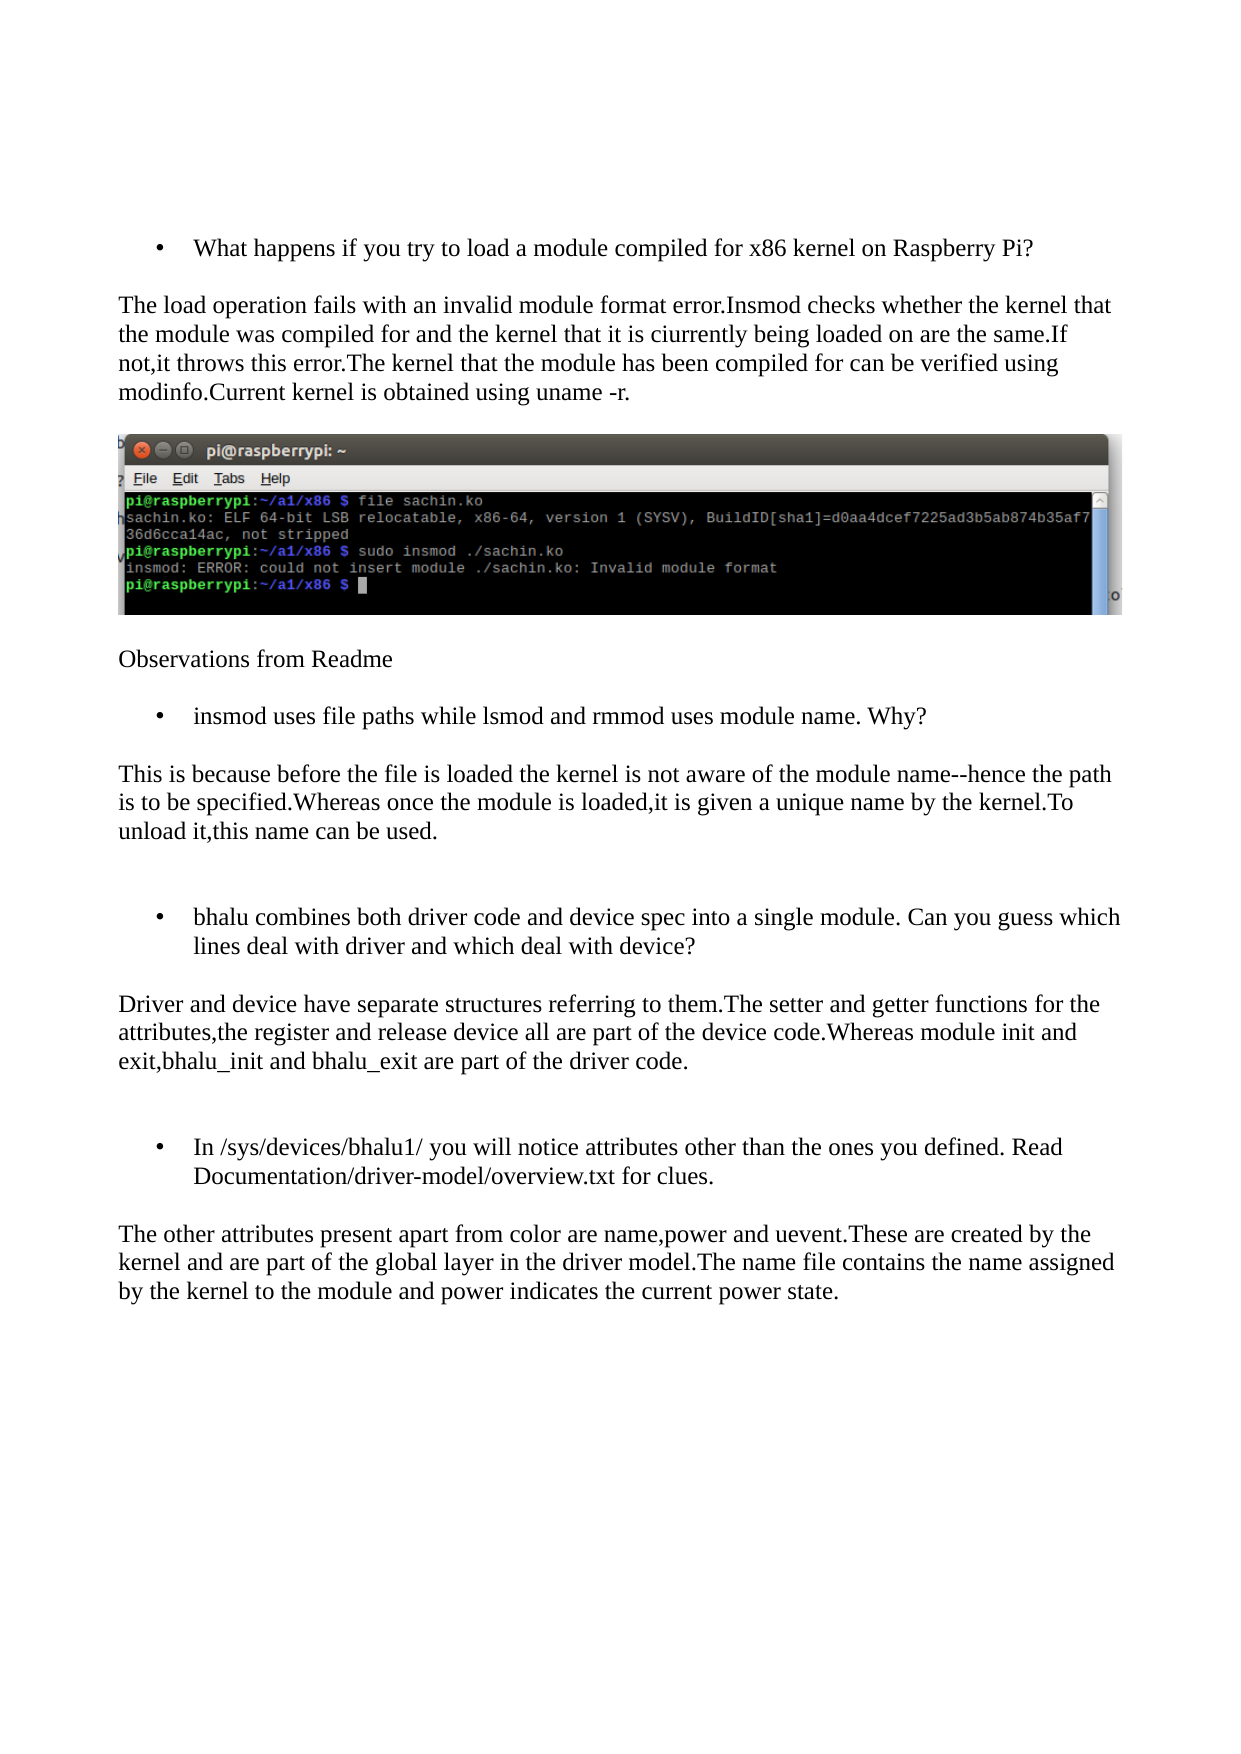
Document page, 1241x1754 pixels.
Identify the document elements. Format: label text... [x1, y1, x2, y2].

list What happens if you try to load a module compiled for x86 kernel on Raspberry Pi? [156, 233, 1122, 262]
text The load operation fails with an invalid module format error.Insmod checks whether the kernel that the module was compiled for and the kernel that it is ciurrently being loaded on are the same.If not,it throws this error.The kernel that the module has been compiled for can be verified using modinfo.Current kernel is obtained using uname -r. [118, 291, 1122, 406]
text This is because before the file is loaded the kernel is not aware of the module name--hence the path is to be specified.Whereas once the module is loaded,it is given a unique name by the kernel.To unload it,this name can be used. [118, 759, 1122, 845]
picture [118, 434, 1123, 615]
list bhalu combines both driver code and device spec into a single module. Can you guess which lines deal with driver and which deal with device? [156, 902, 1122, 960]
text Observations from Readme [118, 644, 1122, 672]
text Driver and device have separate structures referring to them.The setter and getter functions for the attributes,the register and release device all are part of the device code.Whereas module init and exit,bhalu_init and bhalu_exit are part of the driver code. [118, 989, 1122, 1075]
list In /sys/devices/bhalu1/ you will notice attributes other than the ones you defined. Read Documentation/driver-model/overview.txt for clues. [156, 1132, 1122, 1190]
text The other attributes present apart from color are name,power and uevent.These are created by the kernel and are part of the global layer in the driver model.The name file contains the name assigned by the kernel to the module and power indicates the current power state. [118, 1219, 1122, 1305]
list insmod uses file paths while lsmod and rmmod uses module name. Why? [156, 701, 1122, 730]
